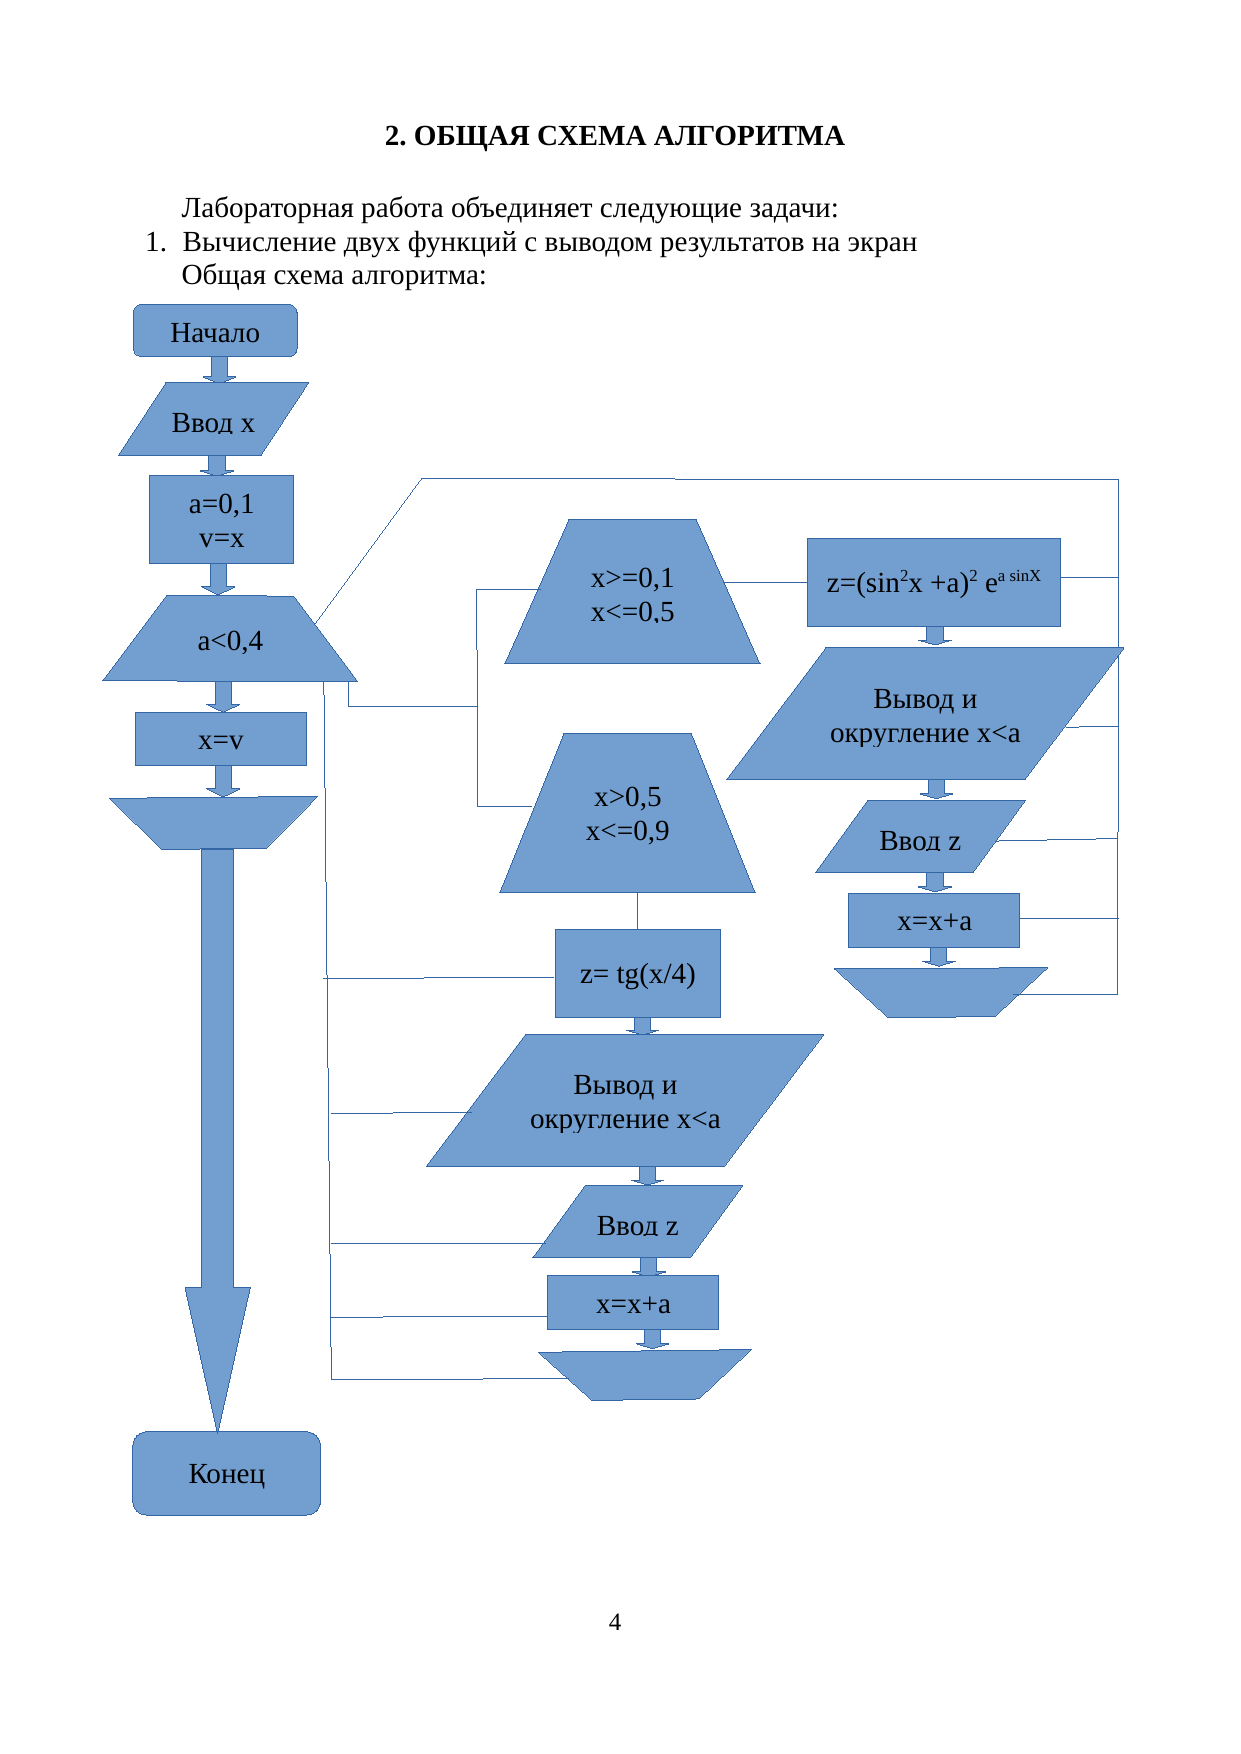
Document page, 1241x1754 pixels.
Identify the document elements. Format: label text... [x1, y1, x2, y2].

text x>=0,1 [570, 560, 695, 594]
text x<=0,9 [565, 813, 690, 846]
text a=0,1 [158, 486, 285, 520]
text z=(sin2x +a)2 ea sinX [816, 566, 1051, 599]
text Начало [144, 316, 286, 345]
text Конец [146, 1457, 307, 1490]
text Ввод z [863, 823, 977, 851]
text x=v [144, 722, 297, 756]
text Ввод x [162, 405, 264, 433]
text x=x+a [858, 903, 1011, 937]
text v=x [158, 520, 285, 553]
text Вывод и округление x<a [809, 681, 1041, 747]
text x<=0,5 [570, 594, 695, 623]
text x=x+a [556, 1286, 710, 1319]
text Общая схема алгоритма: [107, 257, 1122, 291]
text Лабораторная работа объединяет следующие задачи: [107, 190, 1122, 224]
list Вычисление двух функций с выводом результатов на экран [145, 224, 1122, 257]
text Ввод z [580, 1208, 695, 1236]
text a<0,4 [167, 623, 293, 653]
subtitle 2. ОБЩАЯ СХЕМА АЛГОРИТМА [107, 118, 1122, 152]
text z= tg(x/4) [564, 957, 711, 990]
text Вывод и округление x<a [509, 1067, 741, 1133]
text x>0,5 [565, 779, 690, 813]
